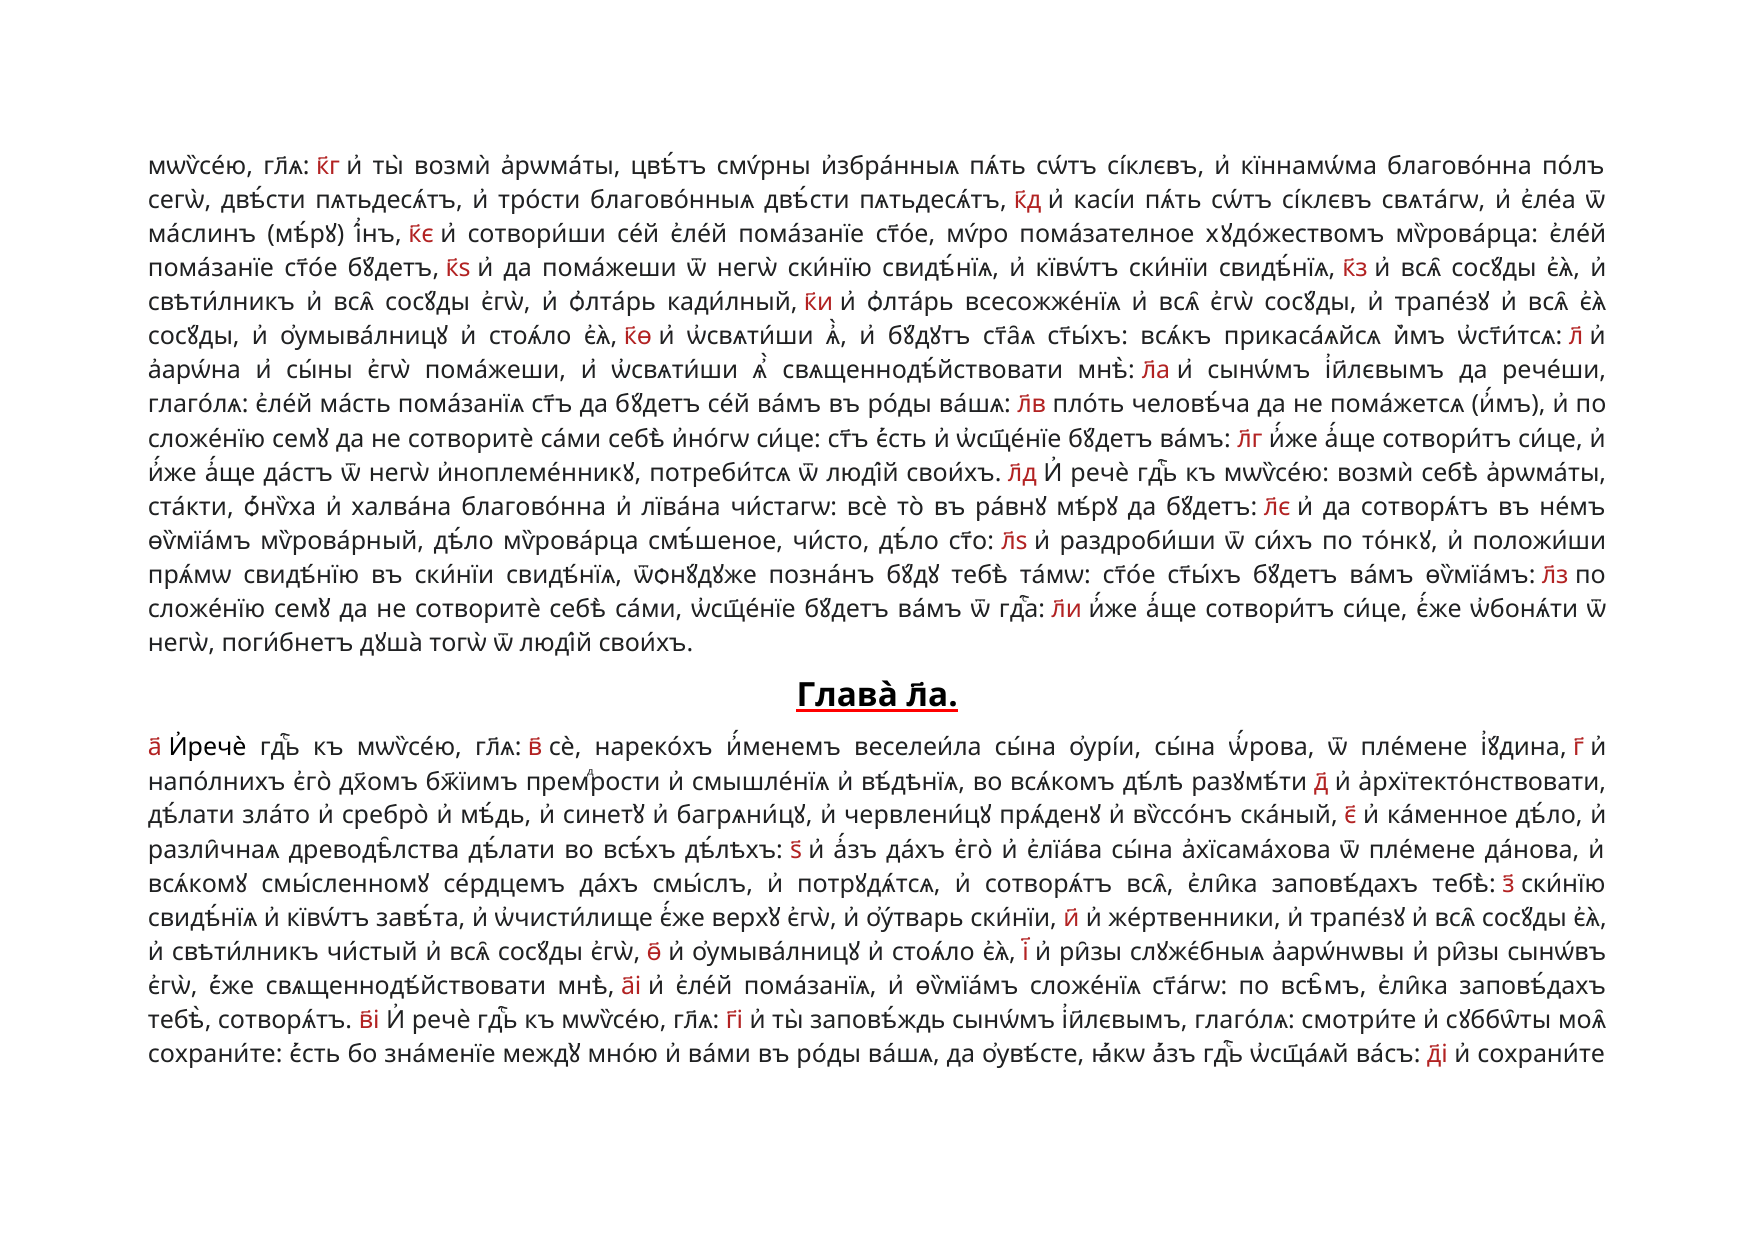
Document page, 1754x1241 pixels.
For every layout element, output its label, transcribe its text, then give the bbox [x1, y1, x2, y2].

text Глава̀ л҃а. [148, 671, 1606, 717]
text а҃ И҆речѐ гдⷭ҇ь къ мѡѷсе́ю, гл҃ѧ: в҃ сѐ, нареко́хъ и҆́менемъ веселеи́ла сы́на ѹ҆рі́и, сы́на ѡ҆́рова, ѿ пле́мене і҆ꙋ́дина, г҃ и҆ напо́лнихъ є҆го̀ дх҃омъ бж҃їимъ премⷣрости и҆ смышле́нїѧ и҆ вѣ́дѣнїѧ, во всѧ́комъ дѣ́лѣ разꙋмѣ́ти д҃ и҆ а҆рхїтекто́нствовати, дѣ́лати зла́то и҆ сребро̀ и҆ мѣ́дь, и҆ синетꙋ̀ и҆ багрѧни́цꙋ, и҆ червлени́цꙋ прѧ́денꙋ и҆ вѷссо́нъ ска́ный, є҃ и҆ ка́менное дѣ́ло, и҆ разли̑чнаѧ древодѣ̑лства дѣ́лати во всѣ́хъ дѣ́лѣхъ: ѕ҃ и҆ а҆́зъ да́хъ є҆го̀ и҆ є҆лїа́ва сы́на а҆хїсама́хова ѿ пле́мене да́нова, и҆ всѧ́комꙋ смы́сленномꙋ се́рдцемъ да́хъ смы́слъ, и҆ потрꙋдѧ́тсѧ, и҆ сотворѧ́тъ всѧ̑, є҆ли̑ка заповѣ́дахъ тебѣ̀: з҃ ски́нїю свидѣ́нїѧ и҆ кївѡ́тъ завѣ́та, и҆ ѡ҆чисти́лище є҆́же верхꙋ̀ є҆гѡ̀, и҆ ѹ҆́тварь ски́нїи, и҃ и҆ же́ртвенники, и҆ трапе́зꙋ и҆ всѧ̑ сосꙋ́ды є҆ѧ̀, и҆ свѣти́лникъ чи́стый и҆ всѧ̑ сосꙋ́ды є҆гѡ̀, ѳ҃ и҆ ѹ҆мыва́лницꙋ и҆ стоѧ́ло є҆ѧ̀, і҃ и҆ ри̑зы слꙋжє́бныѧ а҆арѡ́нѡвы и҆ ри̑зы сынѡ́въ є҆гѡ̀, є҆́же свѧщеннодѣ́йствовати мнѣ̀, а҃і и҆ є҆ле́й пома́занїѧ, и҆ ѳѷмїа́мъ сложе́нїѧ ст҃а́гѡ: по всѣ̑мъ, є҆ли̑ка заповѣ́дахъ тебѣ̀, сотворѧ́тъ. в҃і И҆ речѐ гдⷭ҇ь къ мѡѷсе́ю, гл҃ѧ: г҃і и҆ ты̀ заповѣ́ждь сынѡ́мъ і҆и҃лєвымъ, глаго́лѧ: смотри́те и҆ сꙋббѡ̑ты моѧ̑ сохрани́те: є҆́сть бо зна́менїе междꙋ̀ мно́ю и҆ ва́ми въ ро́ды ва́шѧ, да ѹ҆вѣ́сте, ꙗ҆́кѡ а҆́зъ гдⷭ҇ь ѡ҆сщ҃а́ѧй ва́съ: д҃і и҆ сохрани́те [148, 729, 1606, 1070]
text мѡѷсе́ю, гл҃ѧ: к҃г и҆ ты̀ возмѝ а҆рѡма́ты, цвѣ́тъ смѵ́рны и҆збра́нныѧ пѧ́ть сѡ́тъ сі́клєвъ, и҆ кїннамѡ́ма благово́нна по́лъ сегѡ̀, двѣ́сти пѧтьдесѧ́тъ, и҆ тро́сти благово́нныѧ двѣ́сти пѧтьдесѧ́тъ, к҃д и҆ касі́и пѧ́ть сѡ́тъ сі́клєвъ свѧта́гѡ, и҆ є҆ле́а ѿ ма́слинъ (мѣ́рꙋ) і҆́нъ, к҃є и҆ сотвори́ши се́й є҆ле́й пома́занїе ст҃о́е, мѵ́ро пома́зателное хꙋдо́жествомъ мѷрова́рца: є҆ле́й пома́занїе ст҃о́е бꙋ́детъ, к҃ѕ и҆ да пома́жеши ѿ негѡ̀ ски́нїю свидѣ́нїѧ, и҆ кївѡ́тъ ски́нїи свидѣ́нїѧ, к҃з и҆ всѧ̑ сосꙋ́ды є҆ѧ̀, и҆ свѣти́лникъ и҆ всѧ̑ сосꙋ́ды є҆гѡ̀, и҆ ѻ҆лта́рь кади́лный, к҃и и҆ ѻ҆лта́рь всесожже́нїѧ и҆ всѧ̑ є҆гѡ̀ сосꙋ́ды, и҆ трапе́зꙋ и҆ всѧ̑ є҆ѧ̀ сосꙋ́ды, и҆ ѹ҆мыва́лницꙋ и҆ стоѧ́ло є҆ѧ̀, к҃ѳ и҆ ѡ҆свѧти́ши ѧ҆̀, и҆ бꙋ́дꙋтъ ст҃а̑ѧ ст҃ы́хъ: всѧ́къ прикаса́ѧйсѧ и҆̀мъ ѡ҆ст҃и́тсѧ: л҃ и҆ а҆арѡ́на и҆ сы́ны є҆гѡ̀ пома́жеши, и҆ ѡ҆свѧти́ши ѧ҆̀ свѧщеннодѣ́йствовати мнѣ̀: л҃а и҆ сынѡ́мъ і҆и҃лєвымъ да рече́ши, глаго́лѧ: є҆ле́й ма́сть пома́занїѧ ст҃ъ да бꙋ́детъ се́й ва́мъ въ ро́ды ва́шѧ: л҃в пло́ть человѣ́ча да не пома́жетсѧ (и҆́мъ), и҆ по сложе́нїю семꙋ̀ да не сотворитѐ са́ми себѣ̀ и҆но́гѡ си́це: ст҃ъ є҆́сть и҆ ѡ҆сщ҃е́нїе бꙋ́детъ ва́мъ: л҃г и҆́же а҆́ще сотвори́тъ си́це, и҆ и҆́же а҆́ще да́стъ ѿ негѡ̀ и҆ноплеме́нникꙋ, потреби́тсѧ ѿ люді́й свои́хъ. л҃д И҆ речѐ гдⷭ҇ь къ мѡѷсе́ю: возмѝ себѣ̀ а҆рѡма́ты, ста́кти, ѻ҆́нѷха и҆ халва́на благово́нна и҆ лїва́на чи́стагѡ: всѐ то̀ въ ра́внꙋ мѣ́рꙋ да бꙋ́детъ: л҃є и҆ да сотворѧ́тъ въ не́мъ ѳѷмїа́мъ мѷрова́рный, дѣ́ло мѷрова́рца смѣ́шеное, чи́сто, дѣ́ло ст҃о: л҃ѕ и҆ раздроби́ши ѿ си́хъ по то́нкꙋ, и҆ положи́ши прѧ́мѡ свидѣ́нїю въ ски́нїи свидѣ́нїѧ, ѿѻнꙋ́дꙋже позна́нъ бꙋ́дꙋ тебѣ̀ та́мѡ: ст҃о́е ст҃ы́хъ бꙋ́детъ ва́мъ ѳѷмїа́мъ: л҃з по сложе́нїю семꙋ̀ да не сотворитѐ себѣ̀ са́ми, ѡ҆сщ҃е́нїе бꙋ́детъ ва́мъ ѿ гдⷭ҇а: л҃и и҆́же а҆́ще сотвори́тъ си́це, є҆́же ѡ҆бонѧ́ти ѿ негѡ̀, поги́бнетъ дꙋша̀ тогѡ̀ ѿ люді́й свои́хъ. [148, 148, 1606, 659]
